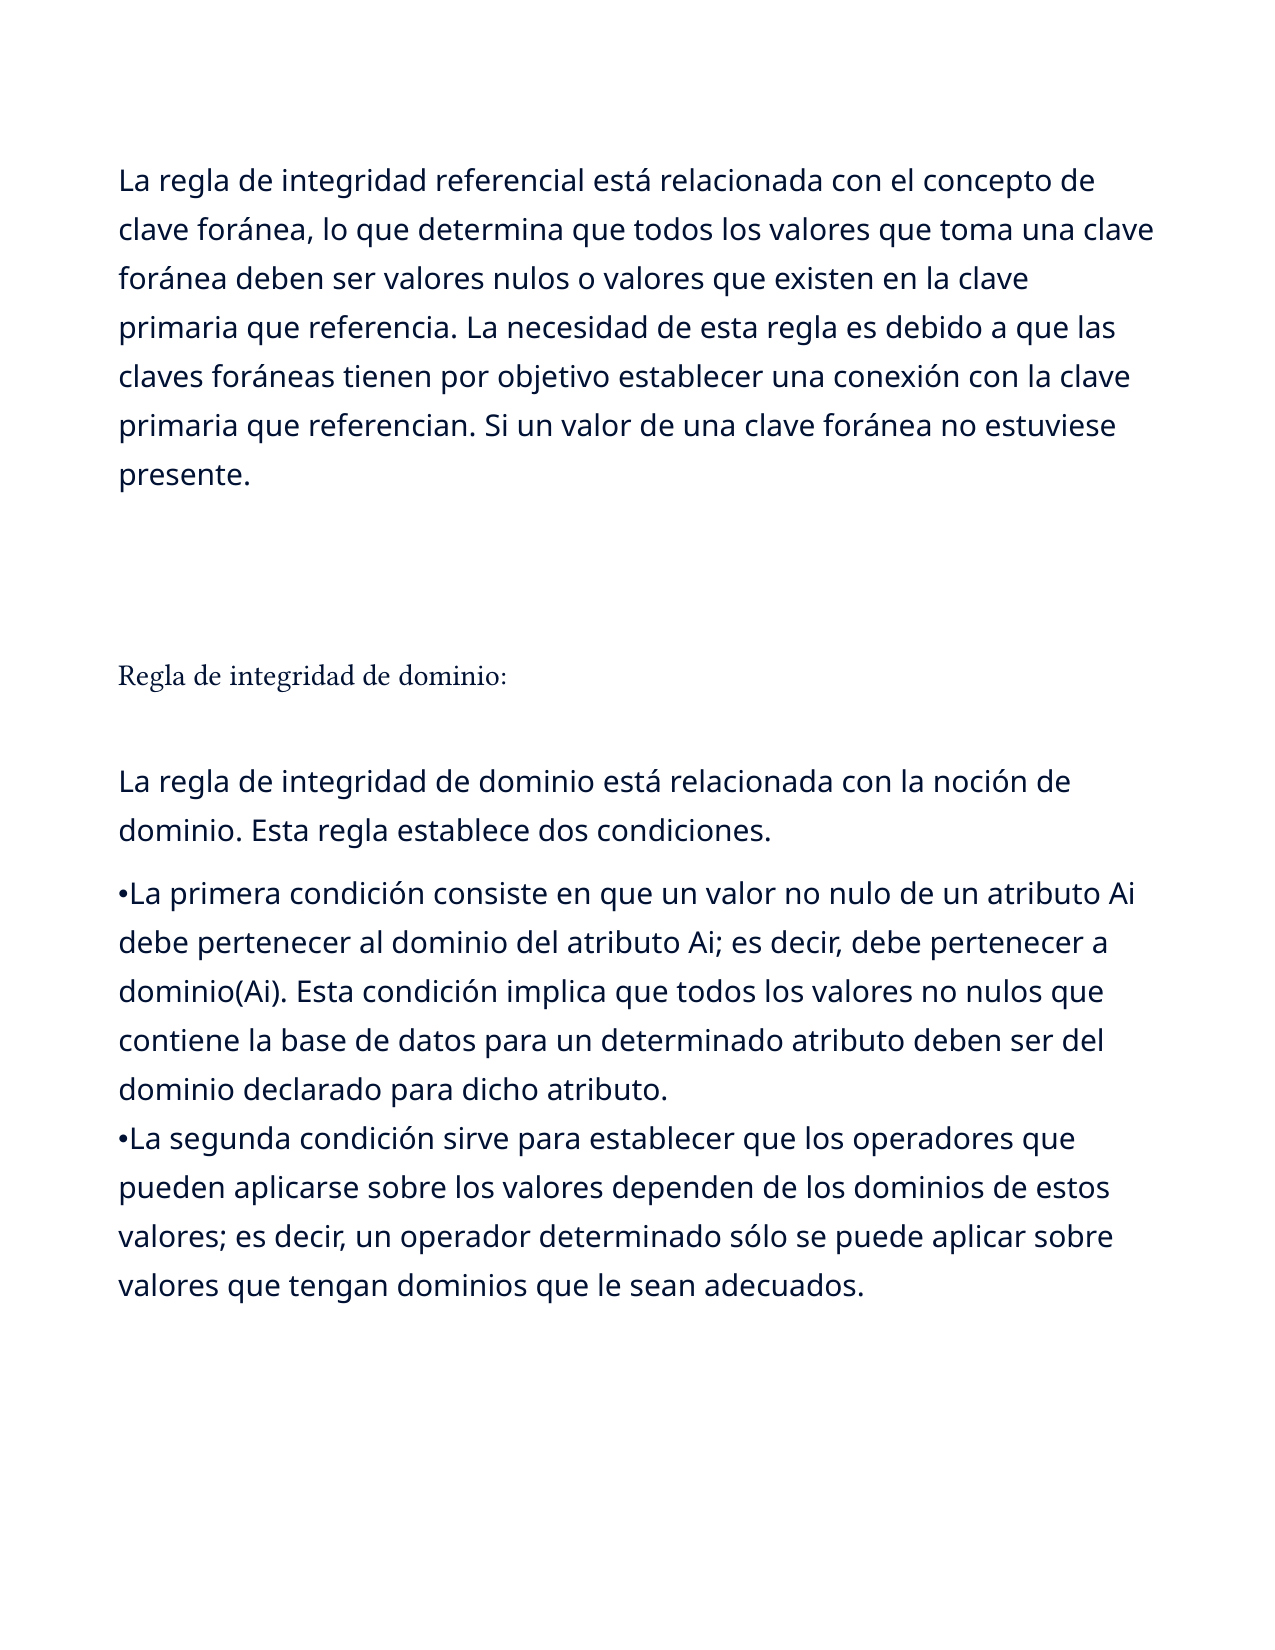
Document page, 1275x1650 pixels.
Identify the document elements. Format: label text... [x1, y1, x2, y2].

list La primera condición consiste en que un valor no nulo de un atributo Ai debe pertenecer al dominio del atributo Ai; es decir, debe pertenecer a dominio(Ai). Esta condición implica que todos los valores no nulos que contiene la base de datos para un determinado atributo deben ser del dominio declarado para dicho atributo. [118, 873, 1157, 1109]
subtitle Regla de integridad de dominio: [118, 658, 1157, 692]
text La regla de integridad de dominio está relacionada con la noción de dominio. Esta regla establece dos condiciones. [118, 760, 1157, 850]
list La segunda condición sirve para establecer que los operadores que pueden aplicarse sobre los valores dependen de los dominios de estos valores; es decir, un operador determinado sólo se puede aplicar sobre valores que tengan dominios que le sean adecuados. [118, 1117, 1157, 1305]
text La regla de integridad referencial está relacionada con el concepto de clave foránea, lo que determina que todos los valores que toma una clave foránea deben ser valores nulos o valores que existen en la clave primaria que referencia. La necesidad de esta regla es debido a que las claves foráneas tienen por objetivo establecer una conexión con la clave primaria que referencian. Si un valor de una clave foránea no estuviese presente. [118, 159, 1157, 494]
